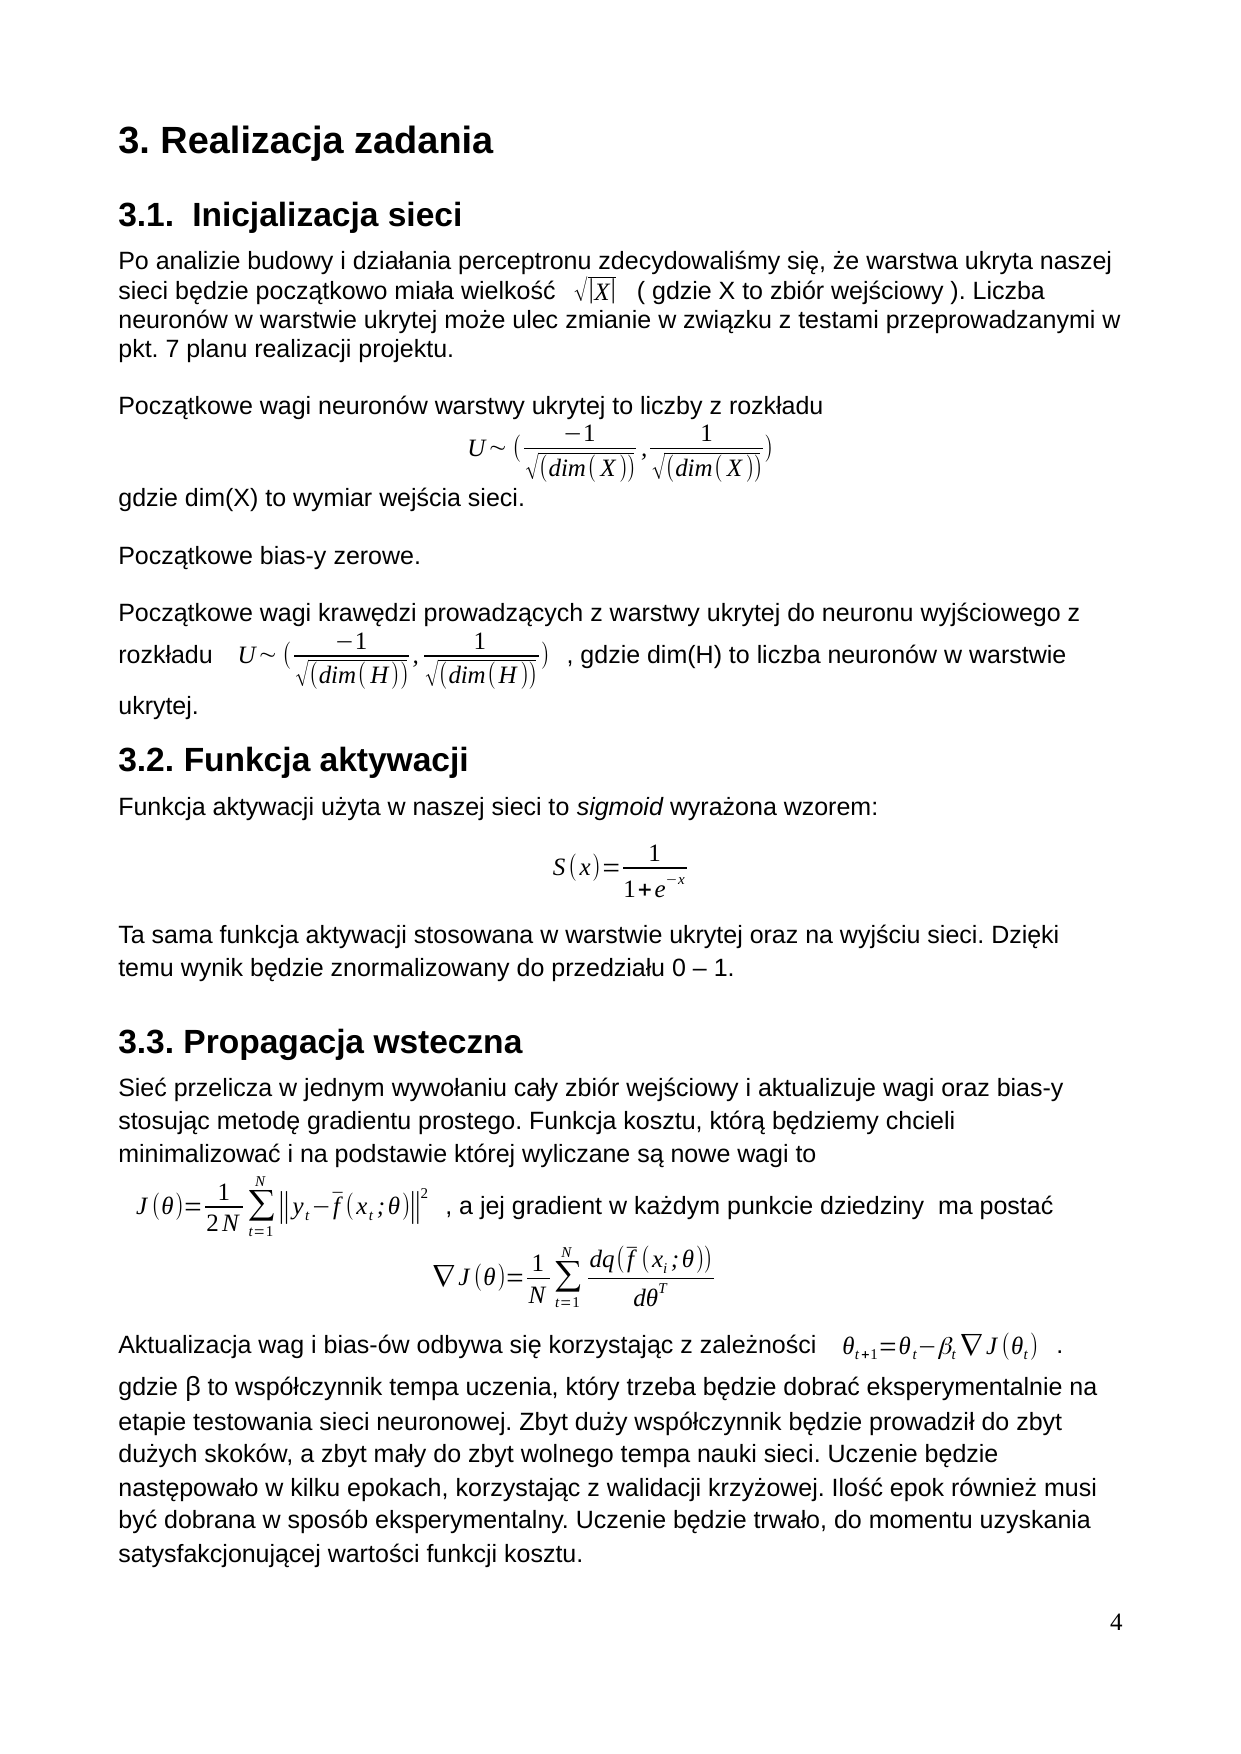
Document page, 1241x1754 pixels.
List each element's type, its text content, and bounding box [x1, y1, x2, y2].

subtitle 3.3. Propagacja wsteczna [118, 1022, 1122, 1061]
subtitle 3.2. Funkcja aktywacji [118, 740, 1122, 779]
text Sieć przelicza w jednym wywołaniu cały zbiór wejściowy i aktualizuje wagi oraz bias-y stosując metodę gradientu prostego. Funkcja kosztu, którą będziemy chcieli minimalizować i na podstawie której wyliczane są nowe wagi to, a jej gradient w każdym punkcie dziedziny ma postać [118, 1073, 1122, 1312]
text Początkowe bias-y zerowe. [118, 541, 1122, 570]
text Aktualizacja wag i bias-ów odbywa się korzystając z zależności . gdzie β to współczynnik tempa uczenia, który trzeba będzie dobrać eksperymentalnie na etapie testowania sieci neuronowej. Zbyt duży współczynnik będzie prowadził do zbyt dużych skoków, a zbyt mały do zbyt wolnego tempa nauki sieci. Uczenie będzie następowało w kilku epokach, korzystając z walidacji krzyżowej. Ilość epok również musi być dobrana w sposób eksperymentalny. Uczenie będzie trwało, do momentu uzyskania satysfakcjonującej wartości funkcji kosztu. [118, 1330, 1122, 1567]
subtitle 3.1. Inicjalizacja sieci [118, 195, 1122, 234]
subtitle 3. Realizacja zadania [118, 118, 1122, 162]
text Po analizie budowy i działania perceptronu zdecydowaliśmy się, że warstwa ukryta naszej sieci będzie początkowo miała wielkość( gdzie X to zbiór wejściowy ). Liczba neuronów w warstwie ukrytej może ulec zmianie w związku z testami przeprowadzanymi w pkt. 7 planu realizacji projektu. [118, 246, 1122, 362]
text Początkowe wagi krawędzi prowadzących z warstwy ukrytej do neuronu wyjściowego z rozkładu , gdzie dim(H) to liczba neuronów w warstwie ukrytej. [118, 598, 1122, 719]
text Początkowe wagi neuronów warstwy ukrytej to liczby z rozkładu [118, 391, 1122, 420]
text Ta sama funkcja aktywacji stosowana w warstwie ukrytej oraz na wyjściu sieci. Dzięki temu wynik będzie znormalizowany do przedziału 0 – 1. [118, 920, 1122, 982]
text Funkcja aktywacji użyta w naszej sieci to sigmoid wyrażona wzorem: [118, 791, 1122, 820]
text gdzie dim(X) to wymiar wejścia sieci. [118, 483, 1122, 512]
